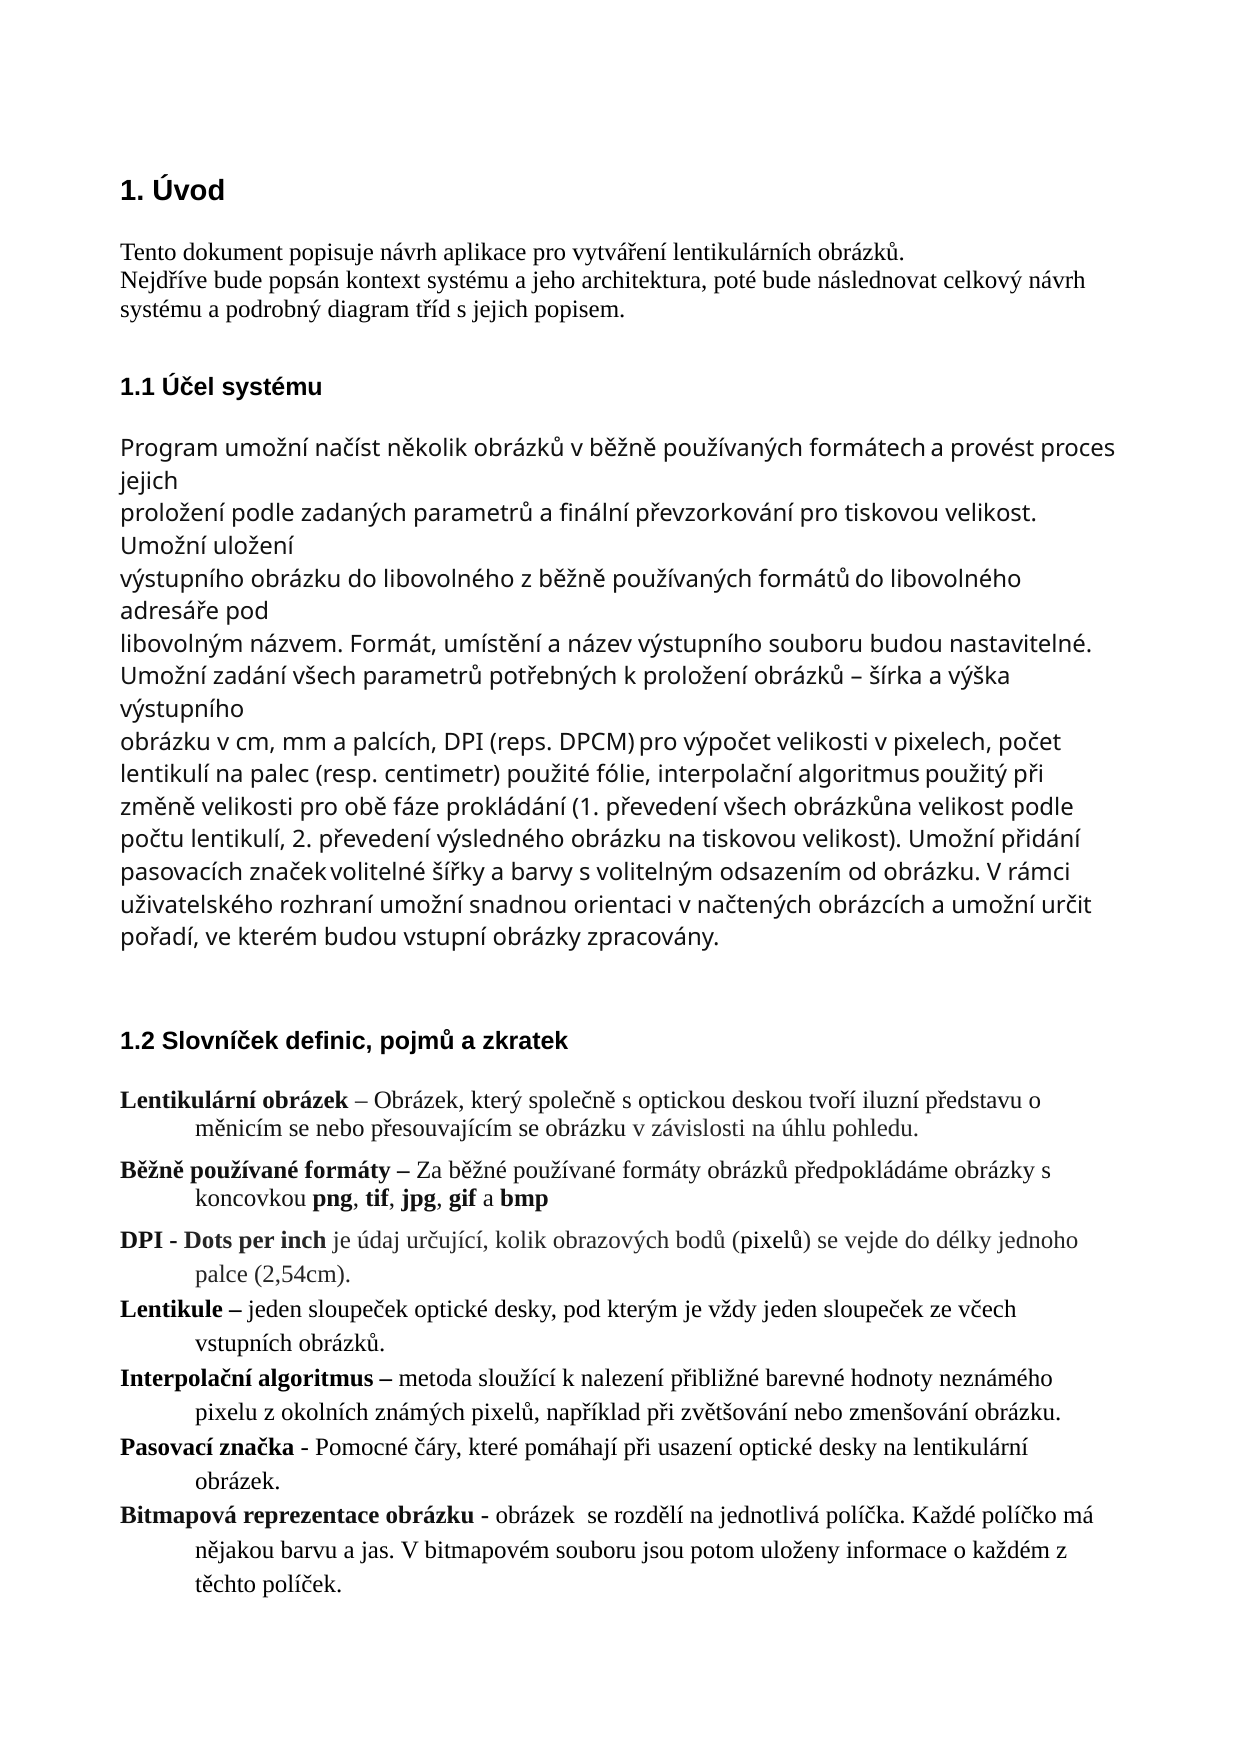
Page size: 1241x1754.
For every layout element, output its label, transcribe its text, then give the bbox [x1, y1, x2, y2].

text Nejdříve bude popsán kontext systému a jeho architektura, poté bude následnovat celkový návrh systému a podrobný diagram tříd s jejich popisem. [120, 265, 1120, 323]
subtitle 1.2 Slovníček definic, pojmů a zkratek [120, 1026, 1120, 1054]
text Běžně používané formáty – Za běžné používané formáty obrázků předpokládáme obrázky s koncovkou png, tif, jpg, gif a bmp [120, 1155, 1120, 1212]
text Lentikule – jeden sloupeček optické desky, pod kterým je vždy jeden sloupeček ze včech vstupních obrázků. [120, 1294, 1120, 1357]
text Bitmapová reprezentace obrázku - obrázek se rozdělí na jednotlivá políčka. Každé políčko má nějakou barvu a jas. V bitmapovém souboru jsou potom uloženy informace o každém z těchto políček. [120, 1501, 1120, 1598]
subtitle 1. Úvod [120, 173, 1120, 206]
text Lentikulární obrázek – Obrázek, který společně s optickou deskou tvoří iluzní představu o měnicím se nebo přesouvajícím se obrázku v závislosti na úhlu pohledu. [120, 1085, 1120, 1142]
text obrázku v cm, mm a palcích, DPI (reps. DPCM) pro výpočet velikosti v pixelech, počet lentikulí na palec (resp. centimetr) použité fólie, interpolační algoritmus použitý při změně velikosti pro obě fáze prokládání (1. převedení všech obrázkůna velikost podle počtu lentikulí, 2. převedení výsledného obrázku na tiskovou velikost). Umožní přidání pasovacích značek volitelné šířky a barvy s volitelným odsazením od obrázku. V rámci uživatelského rozhraní umožní snadnou orientaci v načtených obrázcích a umožní určit pořadí, ve kterém budou vstupní obrázky zpracovány. [120, 724, 1120, 953]
text Program umožní načíst několik obrázků v běžně používaných formátech a provést proces jejich [120, 431, 1120, 496]
text libovolným názvem. Formát, umístění a název výstupního souboru budou nastavitelné. [120, 627, 1120, 659]
text Pasovací značka - Pomocné čáry, které pomáhají při usazení optické desky na lentikulární obrázek. [120, 1432, 1120, 1495]
text výstupního obrázku do libovolného z běžně používaných formátů do libovolného adresáře pod [120, 561, 1120, 627]
text DPI - Dots per inch je údaj určující, kolik obrazových bodů (pixelů) se vejde do délky jednoho palce (2,54cm). [120, 1225, 1120, 1288]
text Tento dokument popisuje návrh aplikace pro vytváření lentikulárních obrázků. [120, 237, 1120, 265]
text proložení podle zadaných parametrů a finální převzorkování pro tiskovou velikost. Umožní uložení [120, 496, 1120, 561]
text Interpolační algoritmus – metoda sloužící k nalezení přibližné barevné hodnoty neznámého pixelu z okolních známých pixelů, například při zvětšování nebo zmenšování obrázku. [120, 1363, 1120, 1426]
text Umožní zadání všech parametrů potřebných k proložení obrázků – šírka a výška výstupního [120, 659, 1120, 724]
subtitle 1.1 Účel systému [120, 372, 1120, 401]
